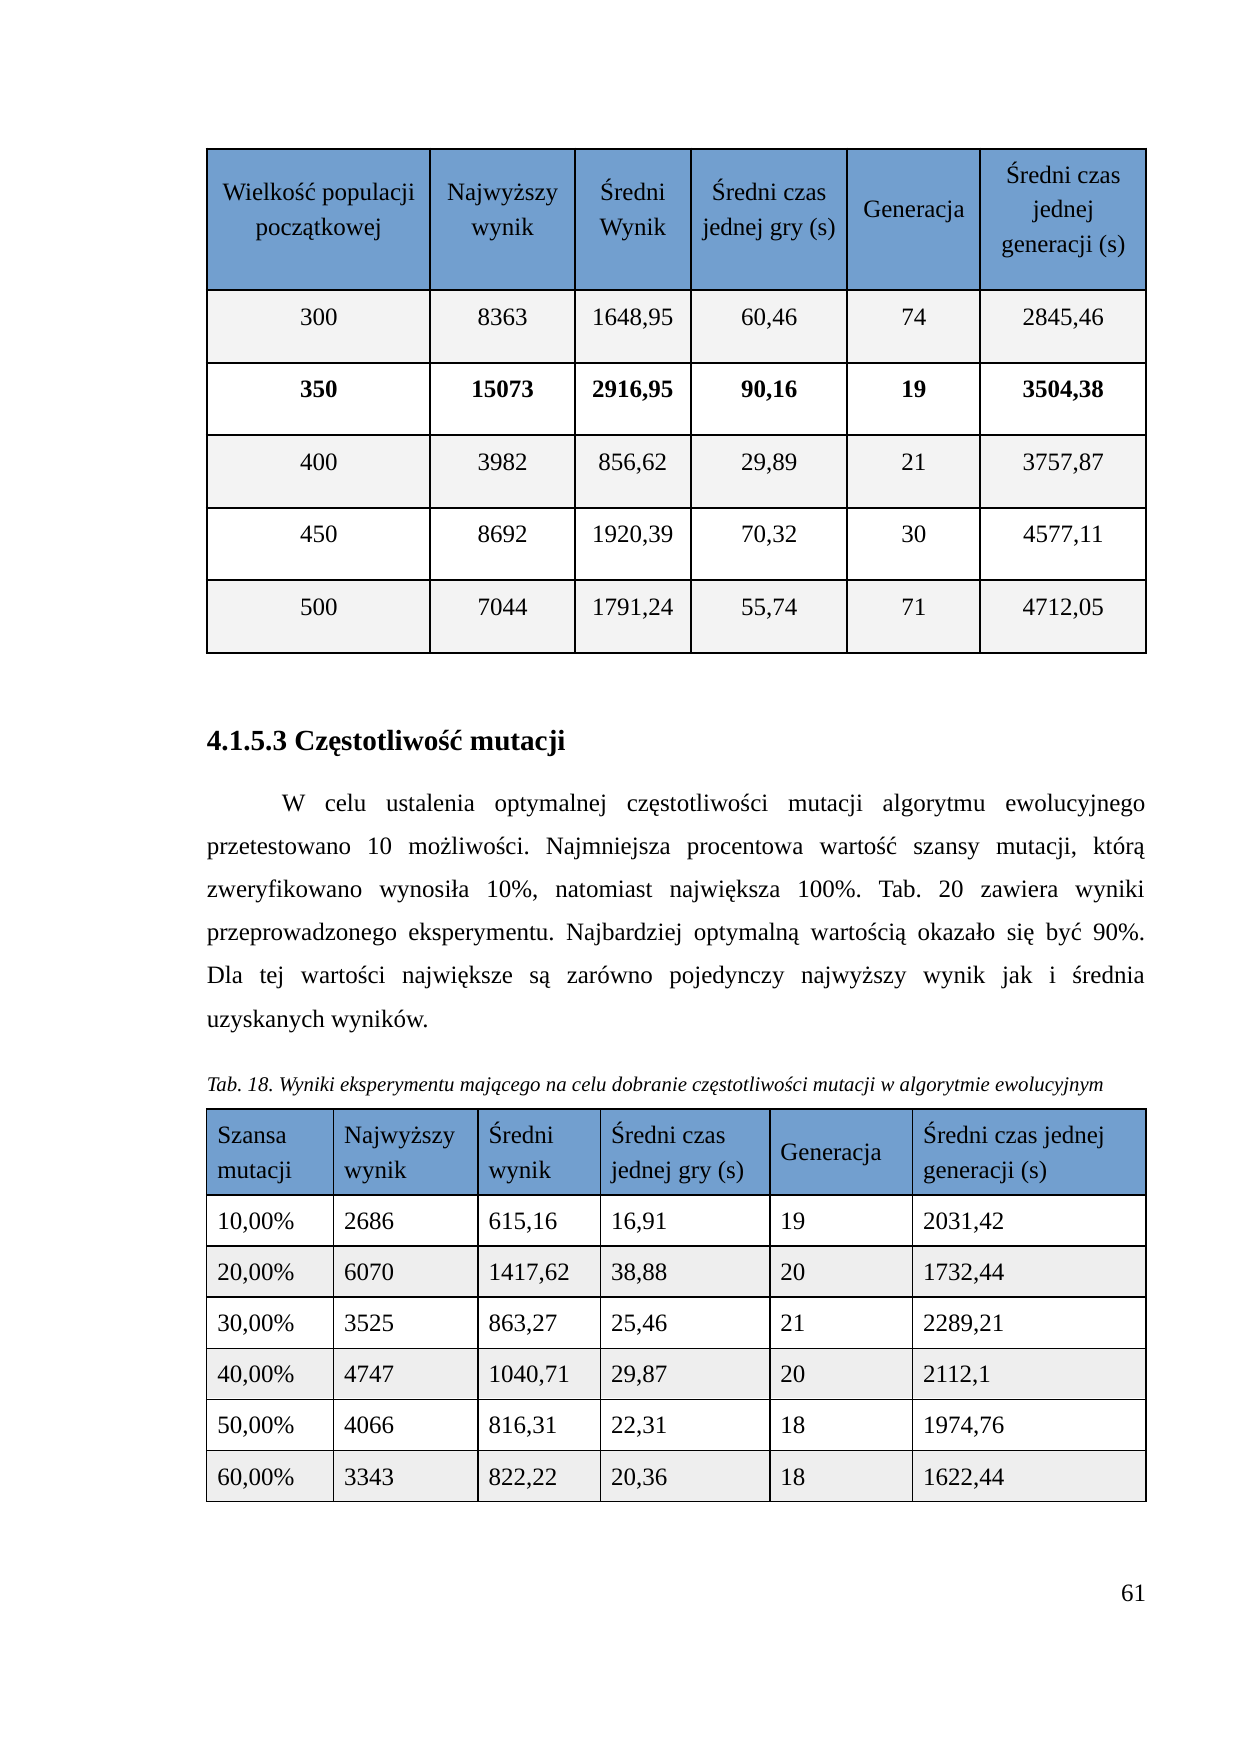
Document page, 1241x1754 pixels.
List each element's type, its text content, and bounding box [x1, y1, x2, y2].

table_cell 30 [848, 509, 979, 579]
table_cell 60,00% [207, 1451, 333, 1501]
table_cell 4712,05 [981, 581, 1145, 652]
table_cell 55,74 [692, 581, 846, 652]
table_cell 2916,95 [576, 364, 690, 434]
table_cell 20 [771, 1247, 912, 1296]
table_cell 50,00% [207, 1400, 333, 1450]
table_cell 1040,71 [479, 1349, 600, 1398]
table_cell 3504,38 [981, 364, 1145, 434]
table_cell 3525 [334, 1298, 477, 1347]
table_cell 20,00% [207, 1247, 333, 1296]
table_cell 8692 [431, 509, 574, 579]
table_cell 20,36 [601, 1451, 769, 1501]
table_cell 3982 [431, 436, 574, 507]
table_header Najwyższy wynik [334, 1110, 477, 1194]
table_cell 2845,46 [981, 291, 1145, 362]
table_cell 2112,1 [913, 1349, 1145, 1398]
table_cell 18 [771, 1451, 912, 1501]
table_cell 2289,21 [913, 1298, 1145, 1347]
table_cell 1732,44 [913, 1247, 1145, 1296]
table_cell 300 [208, 291, 429, 362]
table_cell 22,31 [601, 1400, 769, 1450]
table_cell 2686 [334, 1196, 477, 1245]
table_cell 8363 [431, 291, 574, 362]
table_cell 1920,39 [576, 509, 690, 579]
table_cell 16,91 [601, 1196, 769, 1245]
table_cell 10,00% [207, 1196, 333, 1245]
table_cell 822,22 [479, 1451, 600, 1501]
table_cell 863,27 [479, 1298, 600, 1347]
table_header Najwyższy wynik [431, 150, 574, 289]
table_cell 400 [208, 436, 429, 507]
table_cell 74 [848, 291, 979, 362]
table_header Średni Wynik [576, 150, 690, 289]
table_cell 60,46 [692, 291, 846, 362]
subtitle 4.1.5.3 Częstotliwość mutacji [207, 723, 1146, 756]
table_cell 15073 [431, 364, 574, 434]
table_cell 18 [771, 1400, 912, 1450]
table_cell 500 [208, 581, 429, 652]
table_cell 21 [771, 1298, 912, 1347]
text Tab. 18. Wyniki eksperymentu mającego na celu dobranie częstotliwości mutacji w algorytmie ewolucyjnym [207, 1072, 1146, 1096]
table_header Generacja [848, 150, 979, 289]
table_cell 1648,95 [576, 291, 690, 362]
table_cell 4577,11 [981, 509, 1145, 579]
table_header Generacja [771, 1110, 912, 1194]
table_cell 615,16 [479, 1196, 600, 1245]
table_header Średni czas jednej generacji (s) [913, 1110, 1145, 1194]
table_cell 1622,44 [913, 1451, 1145, 1501]
table_cell 3343 [334, 1451, 477, 1501]
table_cell 21 [848, 436, 979, 507]
table_cell 2031,42 [913, 1196, 1145, 1245]
table_cell 70,32 [692, 509, 846, 579]
table_cell 1417,62 [479, 1247, 600, 1296]
table_cell 450 [208, 509, 429, 579]
table_cell 29,89 [692, 436, 846, 507]
table_cell 1974,76 [913, 1400, 1145, 1450]
table_header Średni czas jednej generacji (s) [981, 150, 1145, 289]
table_cell 40,00% [207, 1349, 333, 1398]
table_cell 25,46 [601, 1298, 769, 1347]
table_header Średni czas jednej gry (s) [692, 150, 846, 289]
table_cell 30,00% [207, 1298, 333, 1347]
table_header Wielkość populacji początkowej [208, 150, 429, 289]
table_cell 38,88 [601, 1247, 769, 1296]
table_cell 71 [848, 581, 979, 652]
table_cell 19 [848, 364, 979, 434]
table_cell 29,87 [601, 1349, 769, 1398]
table_header Średni czas jednej gry (s) [601, 1110, 769, 1194]
table_cell 1791,24 [576, 581, 690, 652]
table_cell 4747 [334, 1349, 477, 1398]
table_cell 90,16 [692, 364, 846, 434]
table_cell 4066 [334, 1400, 477, 1450]
table_cell 20 [771, 1349, 912, 1398]
table_cell 7044 [431, 581, 574, 652]
table_cell 6070 [334, 1247, 477, 1296]
table_header Szansa mutacji [207, 1110, 333, 1194]
text W celu ustalenia optymalnej częstotliwości mutacji algorytmu ewolucyjnego przetestowano 10 możliwości. Najmniejsza procentowa wartość szansy mutacji, którą zweryfikowano wynosiła 10%, natomiast największa 100%. Tab. 20 zawiera wyniki przeprowadzonego eksperymentu. Najbardziej optymalną wartością okazało się być 90%. Dla tej wartości największe są zarówno pojedynczy najwyższy wynik jak i średnia uzyskanych wyników. [207, 788, 1146, 1032]
table_cell 19 [771, 1196, 912, 1245]
table_cell 3757,87 [981, 436, 1145, 507]
table_cell 856,62 [576, 436, 690, 507]
table_header Średni wynik [479, 1110, 600, 1194]
table_cell 816,31 [479, 1400, 600, 1450]
table_cell 350 [208, 364, 429, 434]
